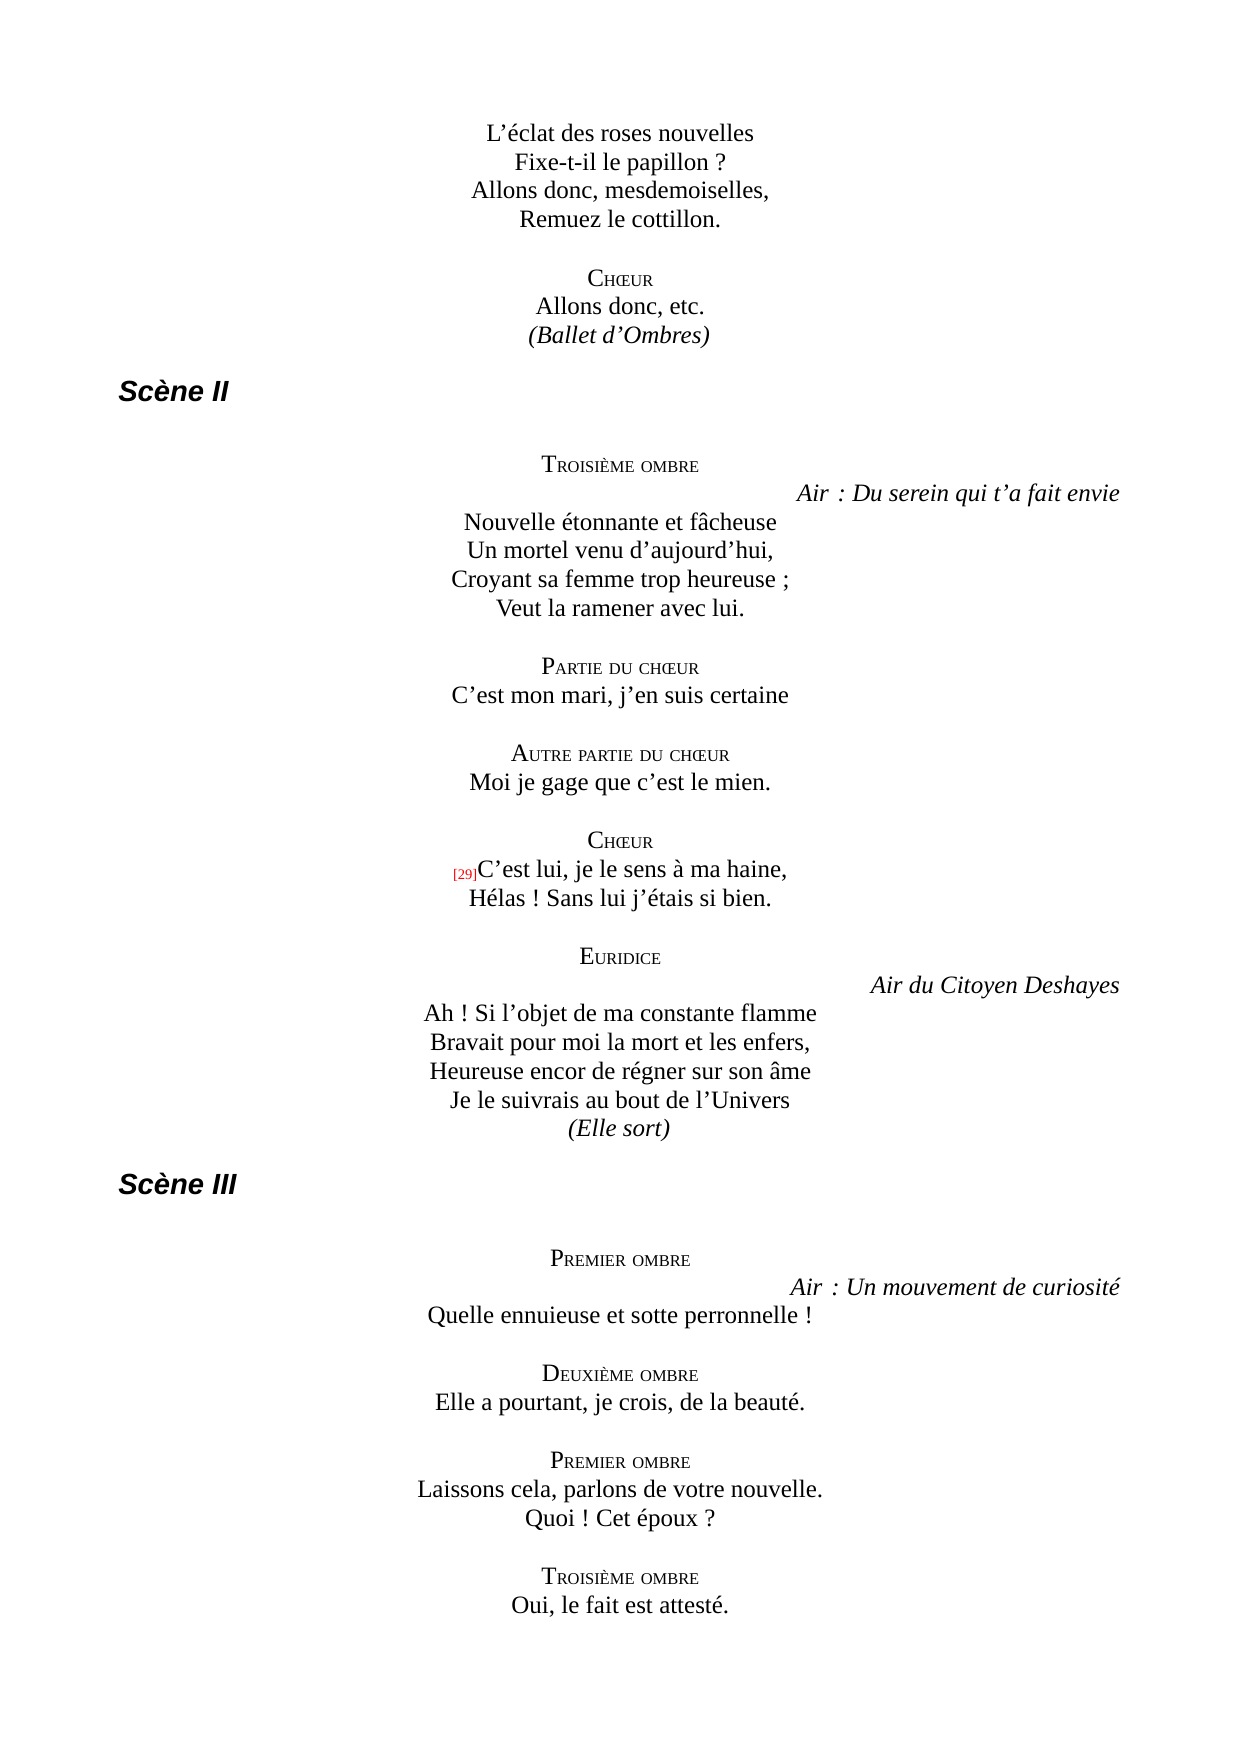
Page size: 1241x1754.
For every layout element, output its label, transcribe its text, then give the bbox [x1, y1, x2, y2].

text Oui, le fait est attesté. [118, 1590, 1122, 1619]
subtitle Scène III [118, 1167, 1122, 1201]
text Nouvelle étonnante et fâcheuse [118, 507, 1122, 536]
text Chœur [118, 825, 1122, 854]
text Premier ombre [118, 1446, 1122, 1474]
text Fixe-t-il le papillon ? [118, 147, 1122, 176]
text Je le suivrais au bout de l’Univers [118, 1085, 1122, 1113]
text Troisième ombre [118, 1561, 1122, 1590]
text Croyant sa femme trop heureuse ; [118, 564, 1122, 593]
text [29]C’est lui, je le sens à ma haine, [118, 854, 1122, 883]
text Allons donc, etc. [118, 291, 1122, 320]
text Heureuse encor de régner sur son âme [118, 1056, 1122, 1085]
text (Ballet d’Ombres) [118, 320, 1122, 349]
text Chœur [118, 263, 1122, 291]
subtitle Scène II [118, 374, 1122, 407]
text Troisième ombre [118, 449, 1122, 478]
text Air du Citoyen Deshayes [118, 970, 1122, 998]
text Moi je gage que c’est le mien. [118, 767, 1122, 796]
text Bravait pour moi la mort et les enfers, [118, 1027, 1122, 1056]
text Ah ! Si l’objet de ma constante flamme [118, 998, 1122, 1027]
text Un mortel venu d’aujourd’hui, [118, 536, 1122, 564]
text Elle a pourtant, je crois, de la beauté. [118, 1387, 1122, 1416]
text Premier ombre [118, 1243, 1122, 1272]
text Remuez le cottillon. [118, 204, 1122, 233]
text Air : Du serein qui t’a fait envie [118, 478, 1122, 507]
text Allons donc, mesdemoiselles, [118, 176, 1122, 204]
text Quoi ! Cet époux ? [118, 1503, 1122, 1532]
text Air : Un mouvement de curiosité [118, 1272, 1122, 1300]
text C’est mon mari, j’en suis certaine [118, 680, 1122, 709]
text L’éclat des roses nouvelles [118, 118, 1122, 147]
text Laissons cela, parlons de votre nouvelle. [118, 1474, 1122, 1503]
text Euridice [118, 941, 1122, 970]
text Hélas ! Sans lui j’étais si bien. [118, 883, 1122, 912]
text Veut la ramener avec lui. [118, 593, 1122, 622]
text Partie du chœur [118, 651, 1122, 680]
text Deuxième ombre [118, 1358, 1122, 1387]
text Autre partie du chœur [118, 738, 1122, 767]
text Quelle ennuieuse et sotte perronnelle ! [118, 1300, 1122, 1329]
text (Elle sort) [118, 1113, 1122, 1142]
